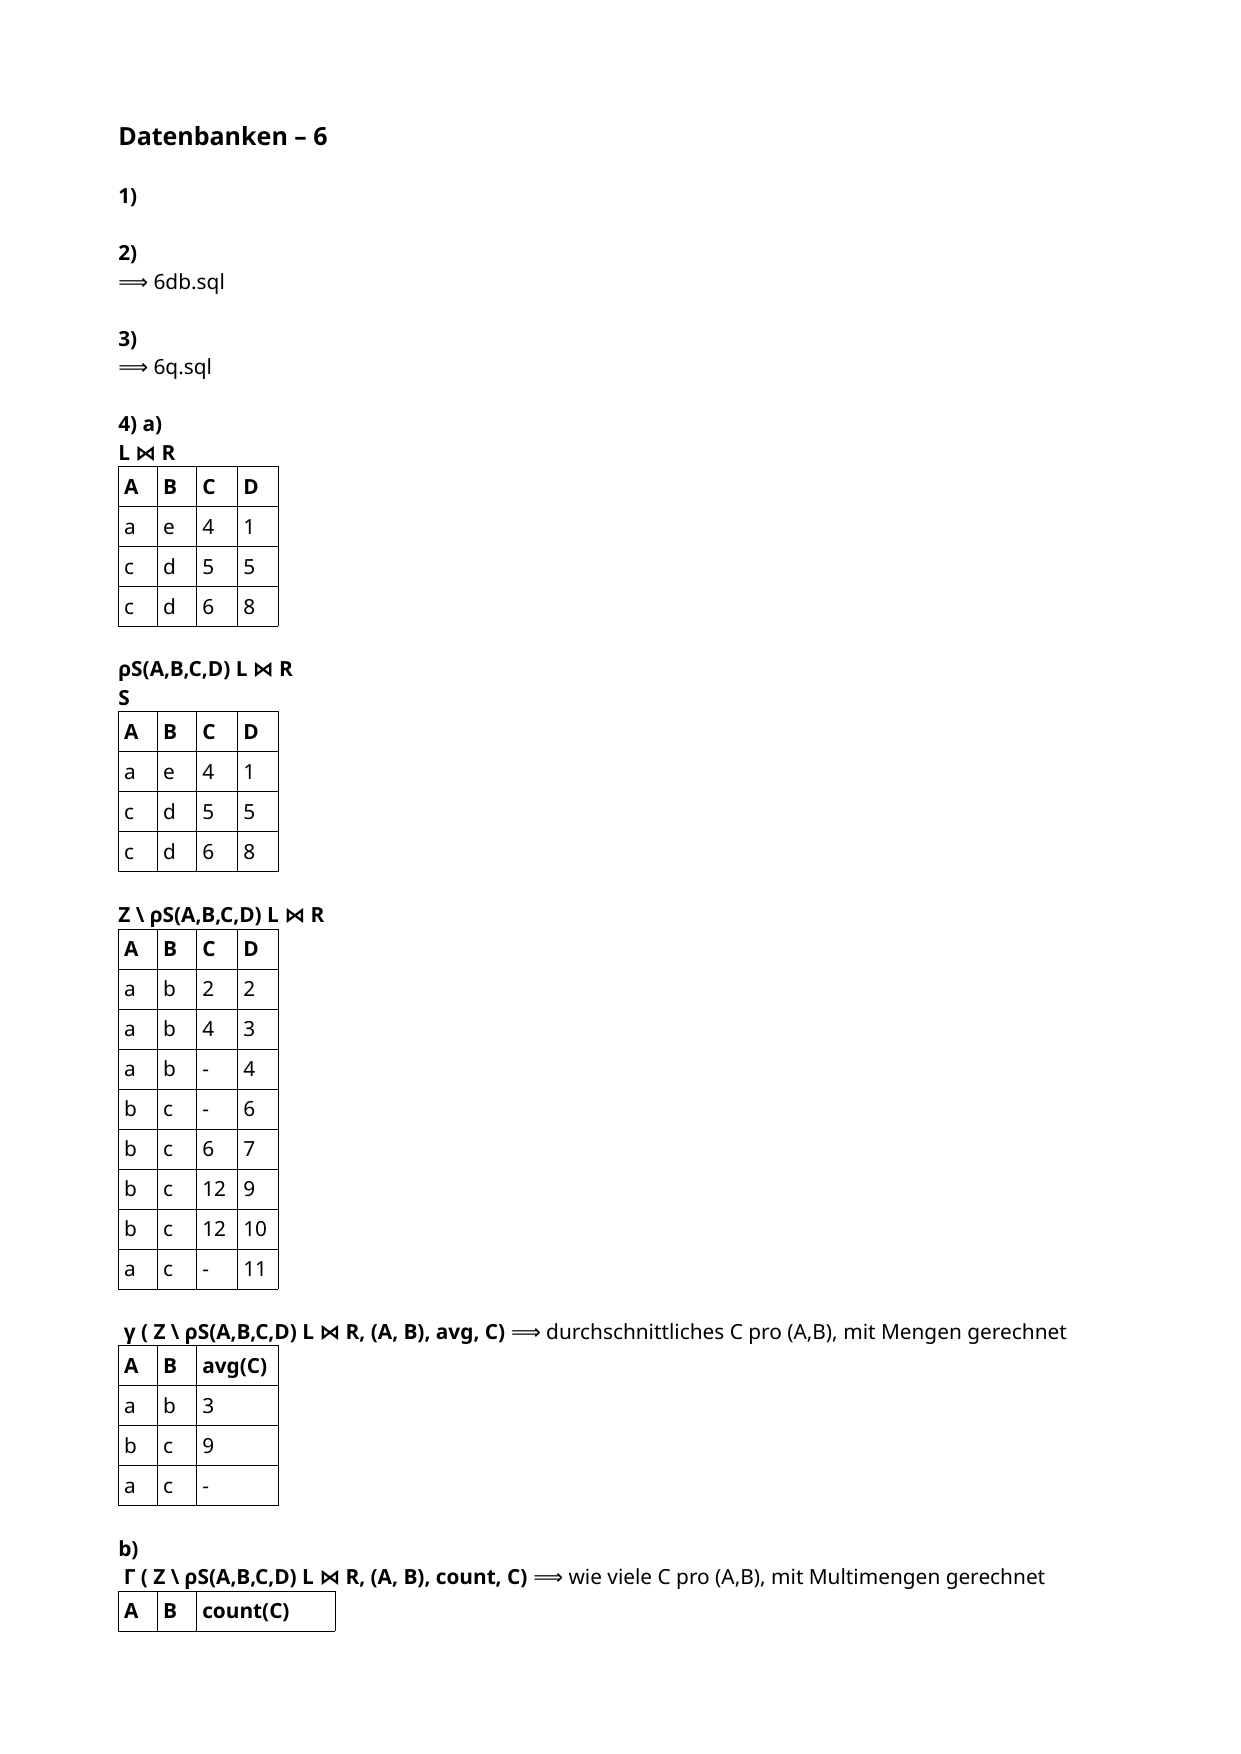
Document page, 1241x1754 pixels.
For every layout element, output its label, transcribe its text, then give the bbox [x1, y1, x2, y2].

table_cell a [119, 1466, 157, 1505]
table_header B [158, 930, 196, 968]
table_cell 9 [197, 1426, 278, 1465]
table_cell 5 [197, 547, 237, 586]
table_header A [119, 1592, 157, 1631]
table_cell 4 [197, 1010, 237, 1048]
table_cell 10 [238, 1210, 278, 1248]
table_header D [238, 930, 278, 968]
table_cell b [119, 1426, 157, 1465]
table_header B [158, 1592, 196, 1631]
table_cell c [158, 1426, 196, 1465]
text 1) [118, 182, 1122, 210]
table_cell c [158, 1170, 196, 1208]
table_cell 2 [197, 970, 237, 1008]
table_cell 2 [238, 970, 278, 1008]
text 2) [118, 238, 1122, 267]
table_header C [197, 467, 237, 506]
text Z \ ρS(A,B,C,D) L ⋈ R [118, 900, 1122, 928]
table_cell a [119, 1250, 157, 1288]
table_cell 8 [238, 587, 278, 626]
table_cell 6 [197, 1130, 237, 1168]
table_header C [197, 712, 237, 751]
table_cell b [158, 970, 196, 1008]
table_cell d [158, 587, 196, 626]
table_cell a [119, 970, 157, 1008]
table_cell c [119, 792, 157, 831]
table_cell a [119, 1386, 157, 1425]
table_cell 8 [238, 832, 278, 871]
table_header A [119, 1346, 157, 1385]
text b) [118, 1534, 1122, 1562]
table_header A [119, 467, 157, 506]
table_cell 6 [238, 1090, 278, 1128]
table_cell 1 [238, 507, 278, 546]
table_header B [158, 1346, 196, 1385]
text L ⋈ R [118, 438, 1122, 466]
table_header D [238, 712, 278, 751]
table_cell a [119, 507, 157, 546]
table_cell b [158, 1010, 196, 1048]
text ⟹ 6db.sql [118, 267, 1122, 295]
table_cell 3 [197, 1386, 278, 1425]
table_cell b [158, 1386, 196, 1425]
table_cell a [119, 1050, 157, 1088]
table_cell 1 [238, 752, 278, 791]
table_cell 4 [197, 752, 237, 791]
text S [118, 683, 1122, 711]
table_cell d [158, 832, 196, 871]
table_cell b [119, 1130, 157, 1168]
text ⟹ 6q.sql [118, 352, 1122, 381]
table_cell c [158, 1090, 196, 1128]
table_cell d [158, 547, 196, 586]
table_cell 5 [197, 792, 237, 831]
table_cell - [197, 1466, 278, 1505]
table_cell b [119, 1090, 157, 1128]
table_cell c [119, 547, 157, 586]
table_cell - [197, 1050, 237, 1088]
table_cell - [197, 1250, 237, 1288]
table_cell 12 [197, 1210, 237, 1248]
table_header D [238, 467, 278, 506]
table_header B [158, 712, 196, 751]
table_cell b [119, 1170, 157, 1208]
text γ ( Z \ ρS(A,B,C,D) L ⋈ R, (A, B), avg, C) ⟹ durchschnittliches C pro (A,B), mit Mengen gerechnet [118, 1317, 1122, 1345]
table_cell 5 [238, 547, 278, 586]
table_cell c [158, 1250, 196, 1288]
table_cell - [197, 1090, 237, 1128]
table_cell a [119, 752, 157, 791]
table_cell b [119, 1210, 157, 1248]
table_header A [119, 930, 157, 968]
table_cell c [119, 832, 157, 871]
table_cell e [158, 752, 196, 791]
table_cell a [119, 1010, 157, 1048]
text 4) a) [118, 409, 1122, 438]
table_cell e [158, 507, 196, 546]
table_cell 4 [238, 1050, 278, 1088]
text ρS(A,B,C,D) L ⋈ R [118, 654, 1122, 683]
table_cell 6 [197, 587, 237, 626]
table_cell b [158, 1050, 196, 1088]
table_cell c [119, 587, 157, 626]
table_cell 4 [197, 507, 237, 546]
table_cell 12 [197, 1170, 237, 1208]
text 3) [118, 324, 1122, 352]
table_cell 11 [238, 1250, 278, 1288]
table_cell 7 [238, 1130, 278, 1168]
table_cell c [158, 1210, 196, 1248]
table_header avg(C) [197, 1346, 278, 1385]
table_cell 5 [238, 792, 278, 831]
table_header A [119, 712, 157, 751]
table_cell c [158, 1130, 196, 1168]
table_cell 6 [197, 832, 237, 871]
table_cell 3 [238, 1010, 278, 1048]
table_header B [158, 467, 196, 506]
table_cell d [158, 792, 196, 831]
table_cell 9 [238, 1170, 278, 1208]
table_cell c [158, 1466, 196, 1505]
table_header count(C) [197, 1592, 335, 1631]
text Γ ( Z \ ρS(A,B,C,D) L ⋈ R, (A, B), count, C) ⟹ wie viele C pro (A,B), mit Multimengen gerechnet [118, 1562, 1122, 1591]
table_header C [197, 930, 237, 968]
